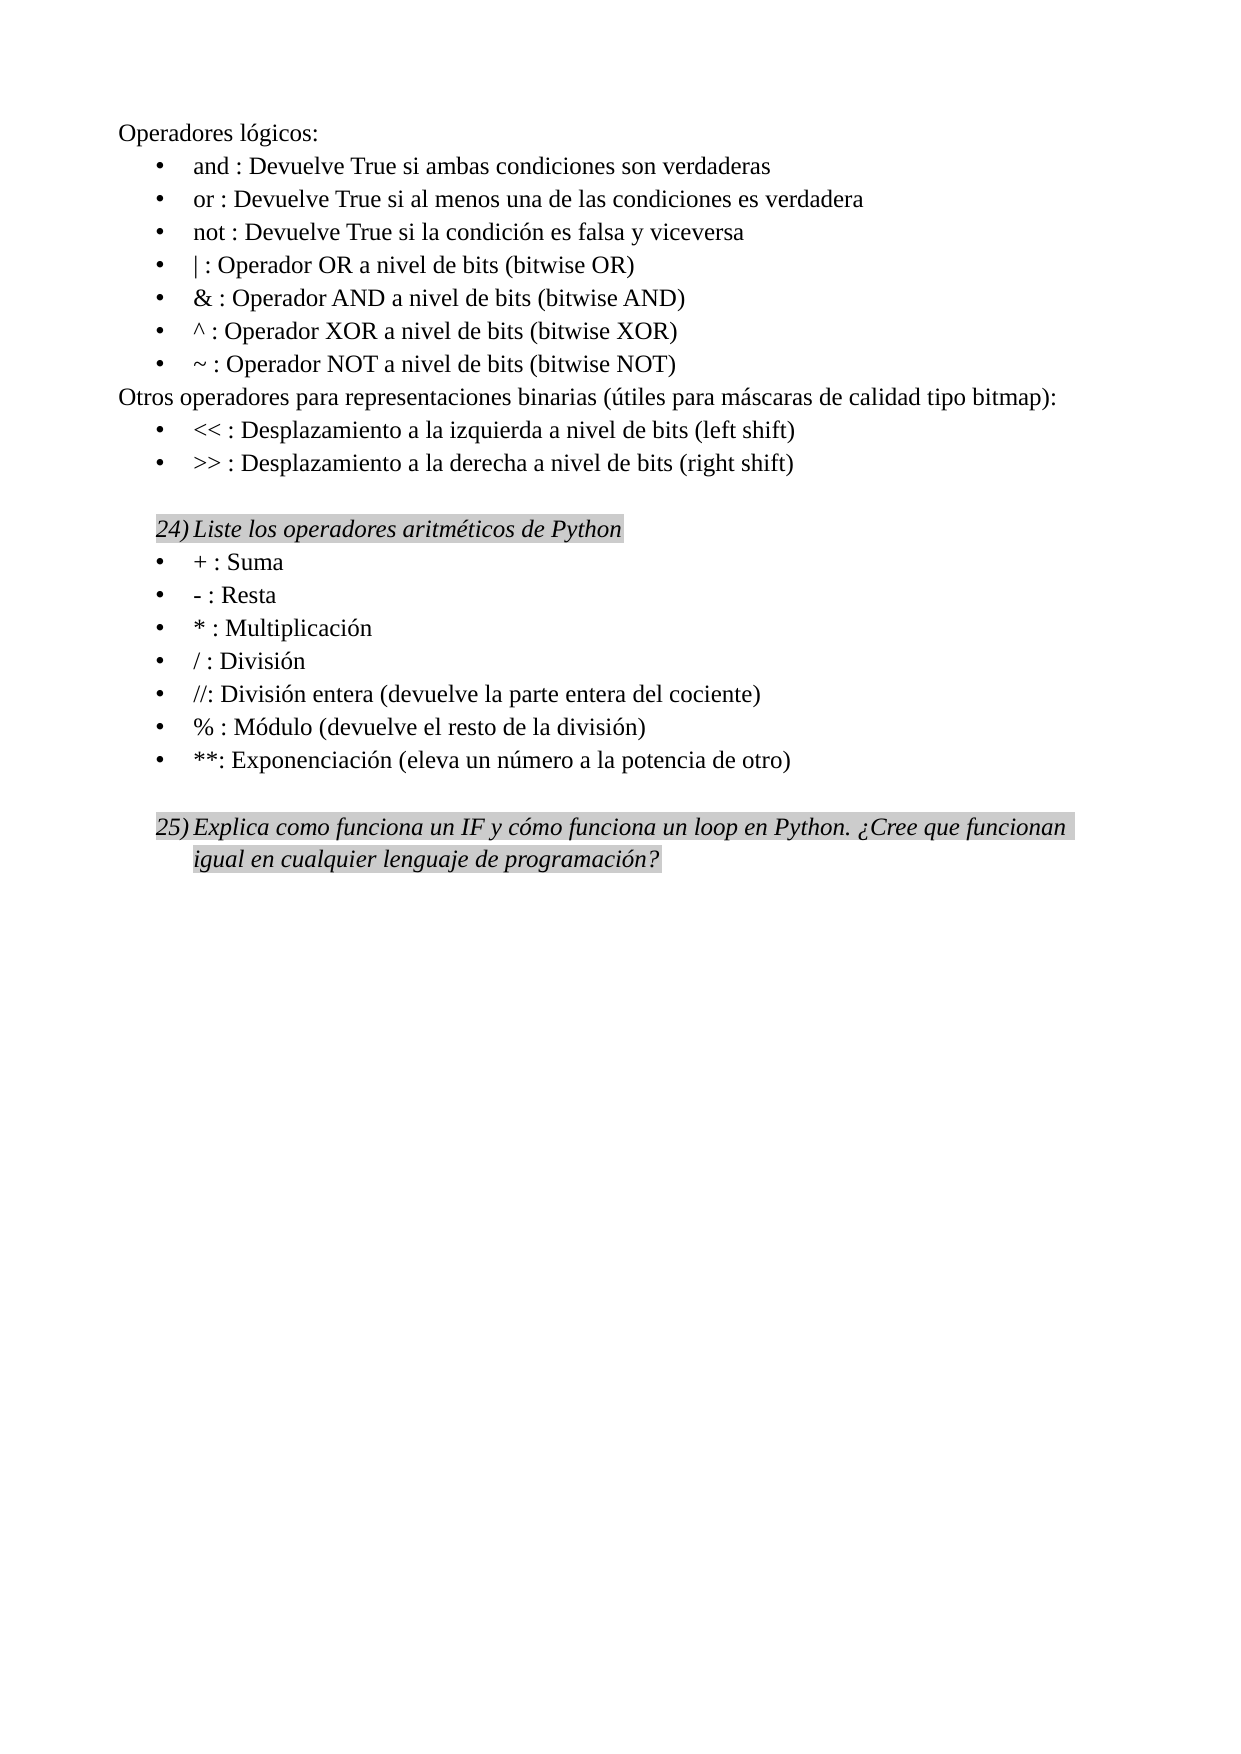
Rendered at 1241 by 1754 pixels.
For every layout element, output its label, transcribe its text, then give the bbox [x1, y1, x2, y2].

list + : Suma [156, 547, 1122, 576]
list ^ : Operador XOR a nivel de bits (bitwise XOR) [156, 316, 1122, 345]
list or : Devuelve True si al menos una de las condiciones es verdadera [156, 184, 1122, 213]
list Explica como funciona un IF y cómo funciona un loop en Python. ¿Cree que funcionan igual en cualquier lenguaje de programación? [156, 812, 1122, 873]
list * : Multiplicación [156, 613, 1122, 642]
list //: División entera (devuelve la parte entera del cociente) [156, 679, 1122, 708]
list & : Operador AND a nivel de bits (bitwise AND) [156, 283, 1122, 312]
list / : División [156, 646, 1122, 675]
list not : Devuelve True si la condición es falsa y viceversa [156, 217, 1122, 246]
list and : Devuelve True si ambas condiciones son verdaderas [156, 151, 1122, 180]
list **: Exponenciación (eleva un número a la potencia de otro) [156, 746, 1122, 774]
text Operadores lógicos: [118, 118, 1122, 147]
list | : Operador OR a nivel de bits (bitwise OR) [156, 250, 1122, 279]
text Otros operadores para representaciones binarias (útiles para máscaras de calidad tipo bitmap): [118, 382, 1122, 411]
list Liste los operadores aritméticos de Python [193, 514, 1122, 543]
list << : Desplazamiento a la izquierda a nivel de bits (left shift) [156, 415, 1122, 444]
list ~ : Operador NOT a nivel de bits (bitwise NOT) [156, 349, 1122, 378]
list - : Resta [156, 580, 1122, 609]
list % : Módulo (devuelve el resto de la división) [156, 712, 1122, 741]
list >> : Desplazamiento a la derecha a nivel de bits (right shift) [156, 448, 1122, 477]
